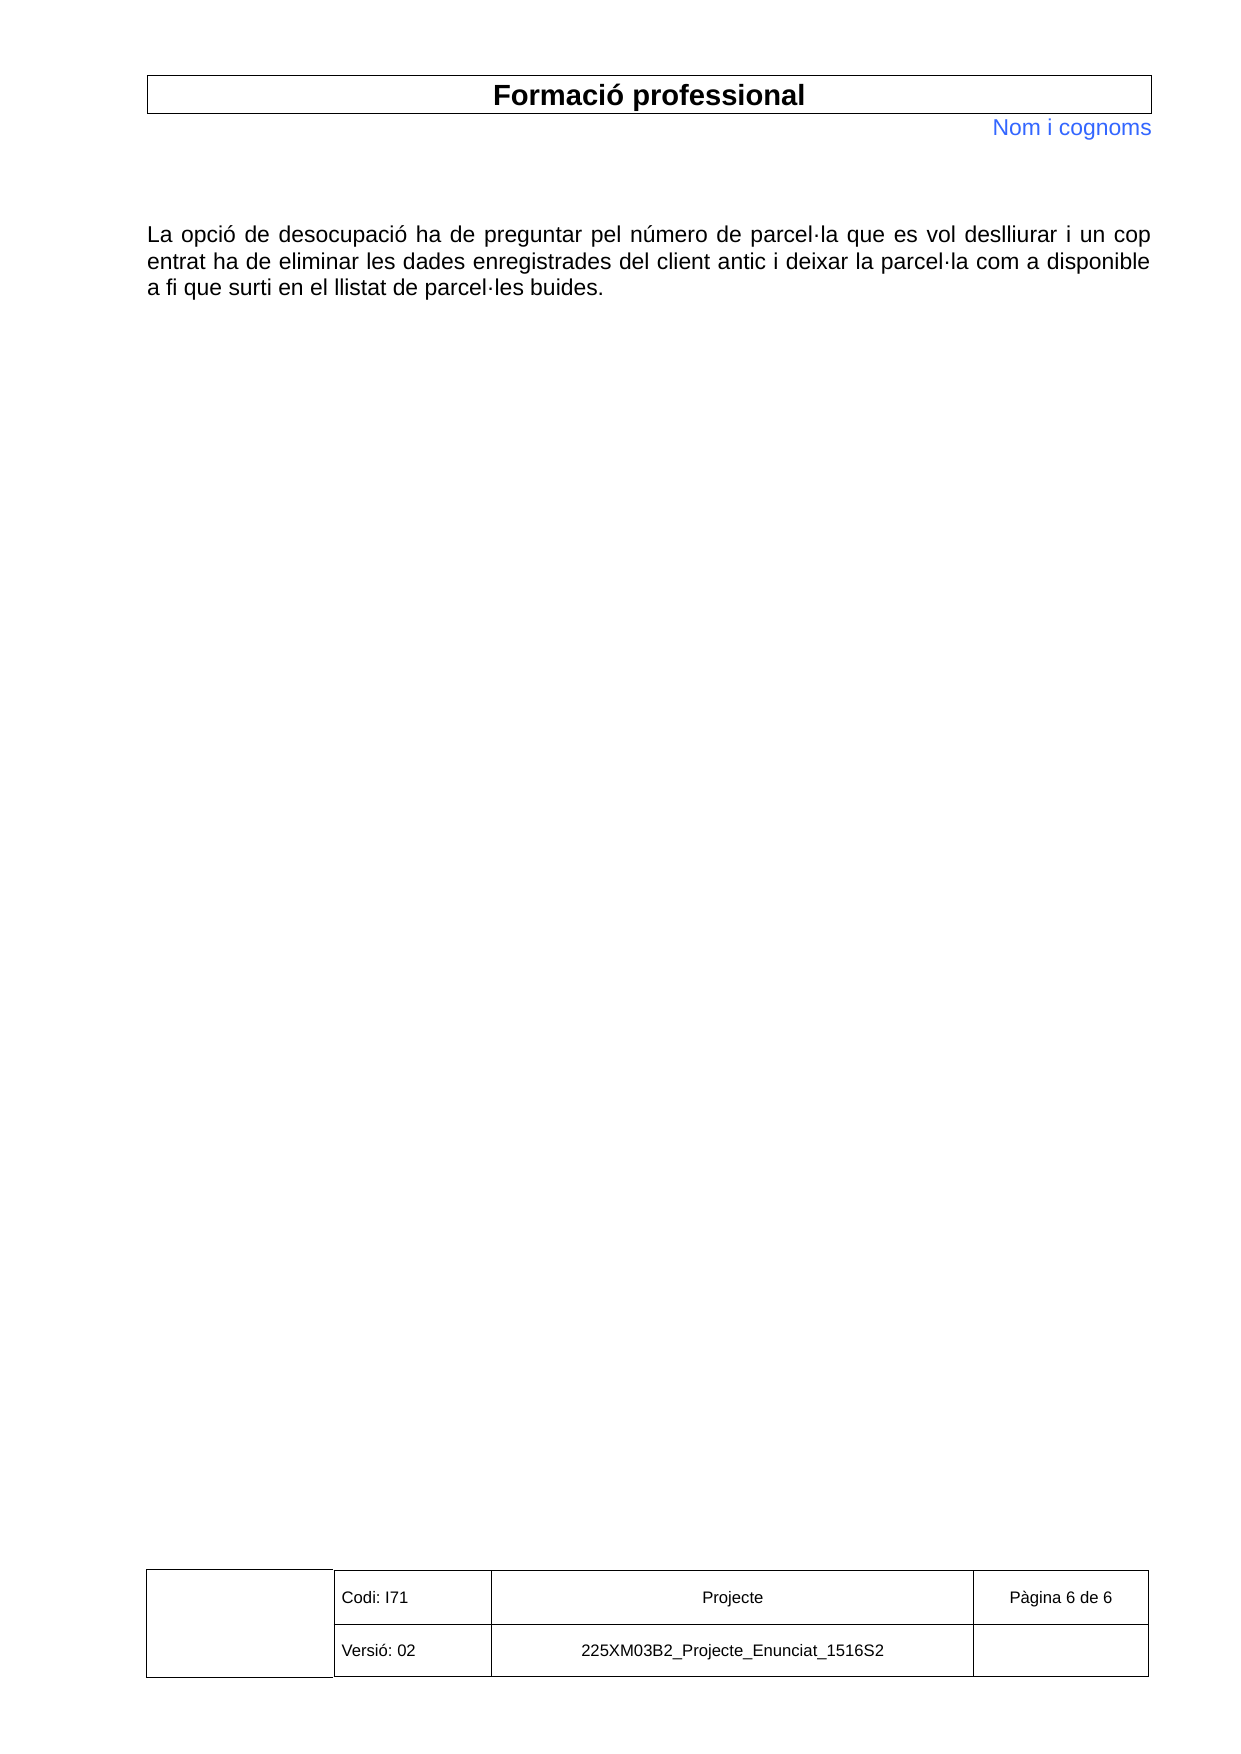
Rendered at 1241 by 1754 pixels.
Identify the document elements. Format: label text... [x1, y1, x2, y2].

text La opció de desocupació ha de preguntar pel número de parcel·la que es vol deslliurar i un cop entrat ha de eliminar les dades enregistrades del client antic i deixar la parcel·la com a disponible a fi que surti en el llistat de parcel·les buides. [147, 221, 1151, 300]
